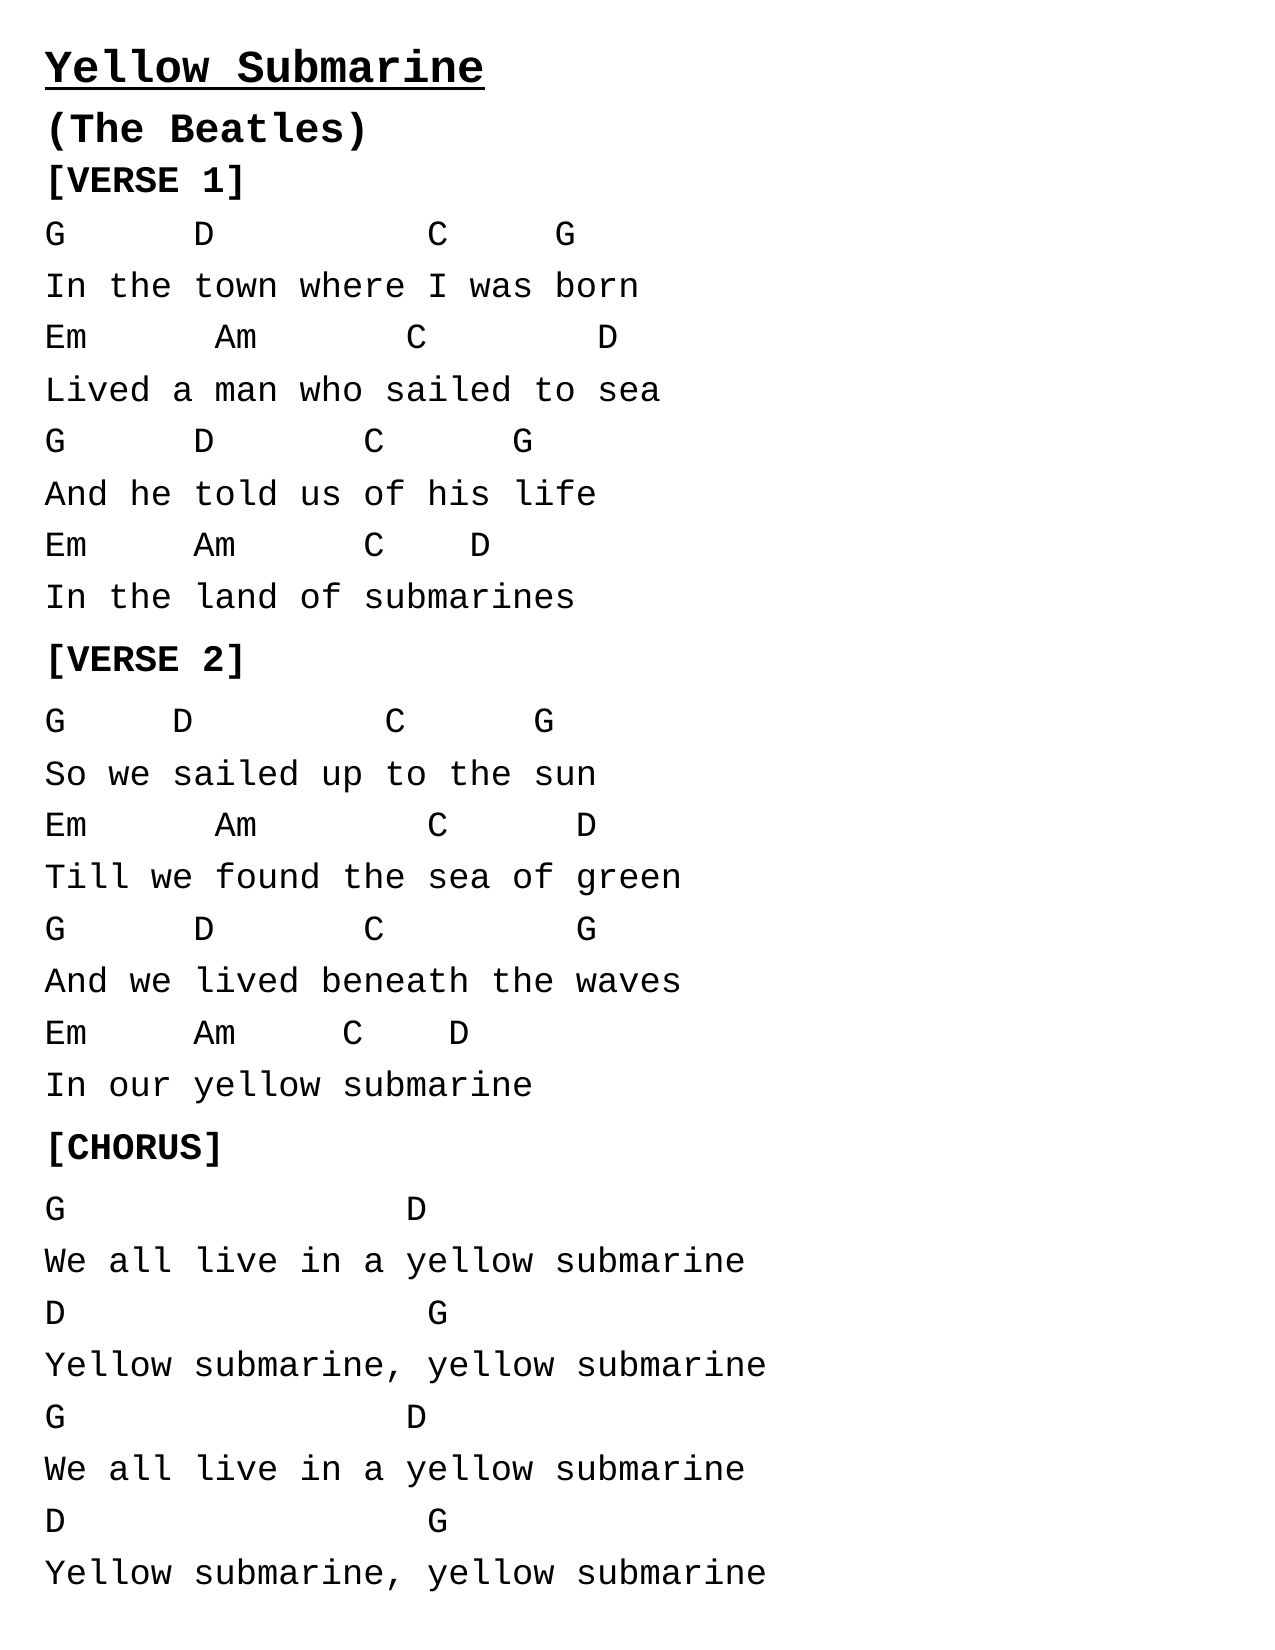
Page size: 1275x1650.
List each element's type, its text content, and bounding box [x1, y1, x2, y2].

text Yellow submarine, yellow submarine [44, 1555, 1231, 1595]
text Em Am C D [44, 319, 1231, 359]
subtitle [VERSE 1] [44, 161, 1231, 204]
text G D [44, 1191, 1231, 1231]
subtitle [VERSE 2] [44, 640, 1231, 683]
text Em Am C D [44, 527, 1231, 567]
text G D C G [44, 911, 1231, 951]
text And he told us of his life [44, 475, 1231, 516]
text We all live in a yellow submarine [44, 1243, 1231, 1283]
text G D C G [44, 703, 1231, 743]
text Em Am C D [44, 807, 1231, 847]
text So we sailed up to the sun [44, 755, 1231, 796]
text We all live in a yellow submarine [44, 1451, 1231, 1491]
text And we lived beneath the waves [44, 963, 1231, 1003]
text In our yellow submarine [44, 1067, 1231, 1107]
subtitle Yellow Submarine [44, 44, 1231, 96]
text D G [44, 1503, 1231, 1543]
text G D C G [44, 216, 1231, 256]
subtitle (The Beatles) [44, 108, 1231, 155]
text In the land of submarines [44, 579, 1231, 619]
text G D C G [44, 423, 1231, 463]
subtitle [CHORUS] [44, 1128, 1231, 1171]
text In the town where I was born [44, 267, 1231, 308]
text Em Am C D [44, 1015, 1231, 1055]
text Till we found the sea of green [44, 859, 1231, 899]
text D G [44, 1295, 1231, 1335]
text Yellow submarine, yellow submarine [44, 1347, 1231, 1387]
text G D [44, 1399, 1231, 1439]
text Lived a man who sailed to sea [44, 371, 1231, 412]
